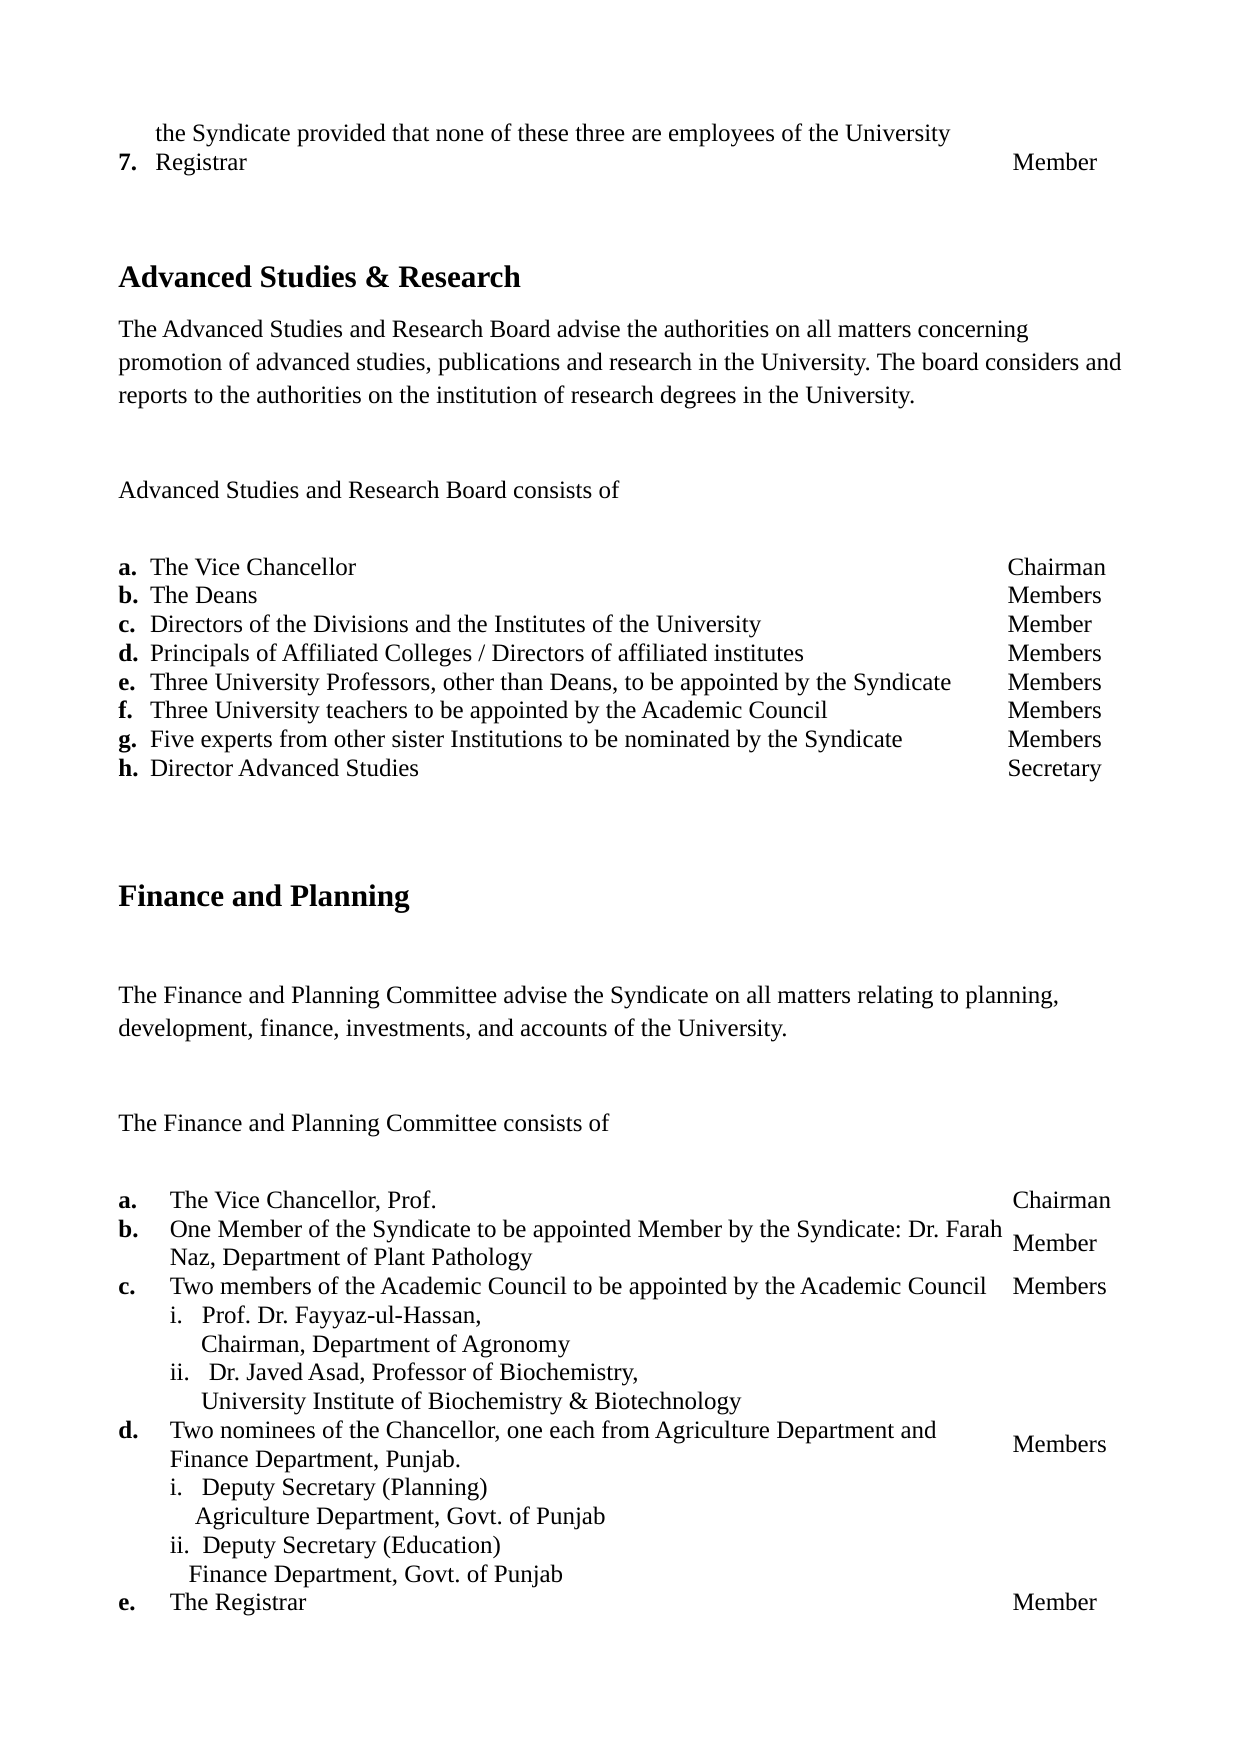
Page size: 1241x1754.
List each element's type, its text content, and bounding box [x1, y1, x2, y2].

table_cell d. [118, 638, 150, 667]
table_header Chairman [1007, 552, 1122, 580]
table_cell Member [1012, 1214, 1122, 1271]
table_cell Member [1007, 609, 1122, 638]
table_cell Members [1007, 724, 1122, 753]
table_cell g. [118, 724, 150, 753]
table_cell Three University Professors, other than Deans, to be appointed by the Syndicate [150, 667, 1007, 695]
table_header The Vice Chancellor, Prof. [170, 1185, 1012, 1214]
table_header Advanced Studies and Research Board consists of [118, 475, 1122, 504]
table_cell d. [118, 1415, 169, 1472]
table_cell [118, 1300, 169, 1357]
table_cell i. Prof. Dr. Fayyaz-ul-Hassan, Chairman, Department of Agronomy [170, 1300, 1012, 1357]
table_cell [155, 176, 1012, 211]
text The Advanced Studies and Research Board advise the authorities on all matters concerning promotion of advanced studies, publications and research in the University. The board considers and reports to the authorities on the institution of research degrees in the University. [118, 314, 1122, 409]
table_cell ii. Deputy Secretary (Education) Finance Department, Govt. of Punjab [170, 1530, 1012, 1587]
table_cell [118, 1530, 169, 1587]
table_cell Registrar [155, 147, 1012, 176]
table_header The Finance and Planning Committee consists of [118, 1109, 1122, 1137]
table_cell e. [118, 667, 150, 695]
table_cell h. [118, 753, 150, 782]
table_cell Member [1013, 147, 1122, 176]
table_cell c. [118, 1271, 169, 1300]
table_cell Directors of the Divisions and the Institutes of the University [150, 609, 1007, 638]
table_cell Two nominees of the Chancellor, one each from Agriculture Department and Finance Department, Punjab. [170, 1415, 1012, 1472]
table_cell Secretary [1007, 753, 1122, 782]
table_cell [118, 176, 155, 211]
table_cell [1012, 1300, 1122, 1357]
table_cell The Registrar [170, 1588, 1012, 1616]
table_cell 7. [118, 147, 155, 176]
table_cell [118, 1473, 169, 1530]
table_header Chairman [1012, 1185, 1122, 1214]
table_cell Members [1012, 1415, 1122, 1472]
table_cell the Syndicate provided that none of these three are employees of the University [155, 118, 1012, 147]
table_cell ii. Dr. Javed Asad, Professor of Biochemistry, University Institute of Biochemistry & Biotechnology [170, 1358, 1012, 1415]
table_cell f. [118, 695, 150, 724]
table_cell Two members of the Academic Council to be appointed by the Academic Council [170, 1271, 1012, 1300]
table_cell c. [118, 609, 150, 638]
table_cell [118, 1358, 169, 1415]
table_cell Director Advanced Studies [150, 753, 1007, 782]
table_cell Members [1012, 1271, 1122, 1300]
table_cell [1013, 118, 1122, 147]
text Finance and Planning [118, 877, 1122, 913]
table_cell Three University teachers to be appointed by the Academic Council [150, 695, 1007, 724]
table_header a. [118, 1185, 169, 1214]
table_cell Members [1007, 638, 1122, 667]
table_cell One Member of the Syndicate to be appointed Member by the Syndicate: Dr. Farah Naz, Department of Plant Pathology [170, 1214, 1012, 1271]
table_cell b. [118, 1214, 169, 1271]
table_cell b. [118, 580, 150, 609]
table_cell The Deans [150, 580, 1007, 609]
table_cell [1012, 1473, 1122, 1530]
text Advanced Studies & Research [118, 258, 1122, 294]
table_cell Principals of Affiliated Colleges / Directors of affiliated institutes [150, 638, 1007, 667]
table_cell Members [1007, 667, 1122, 695]
table_cell [1013, 176, 1122, 211]
table_cell e. [118, 1588, 169, 1616]
text The Finance and Planning Committee advise the Syndicate on all matters relating to planning, development, finance, investments, and accounts of the University. [118, 980, 1122, 1042]
table_cell Five experts from other sister Institutions to be nominated by the Syndicate [150, 724, 1007, 753]
table_cell Member [1012, 1588, 1122, 1616]
table_cell [1012, 1358, 1122, 1415]
table_cell [118, 118, 155, 147]
table_cell i. Deputy Secretary (Planning) Agriculture Department, Govt. of Punjab [170, 1473, 1012, 1530]
table_cell Members [1007, 580, 1122, 609]
table_header The Vice Chancellor [150, 552, 1007, 580]
table_cell Members [1007, 695, 1122, 724]
table_cell [1012, 1530, 1122, 1587]
table_header a. [118, 552, 150, 580]
